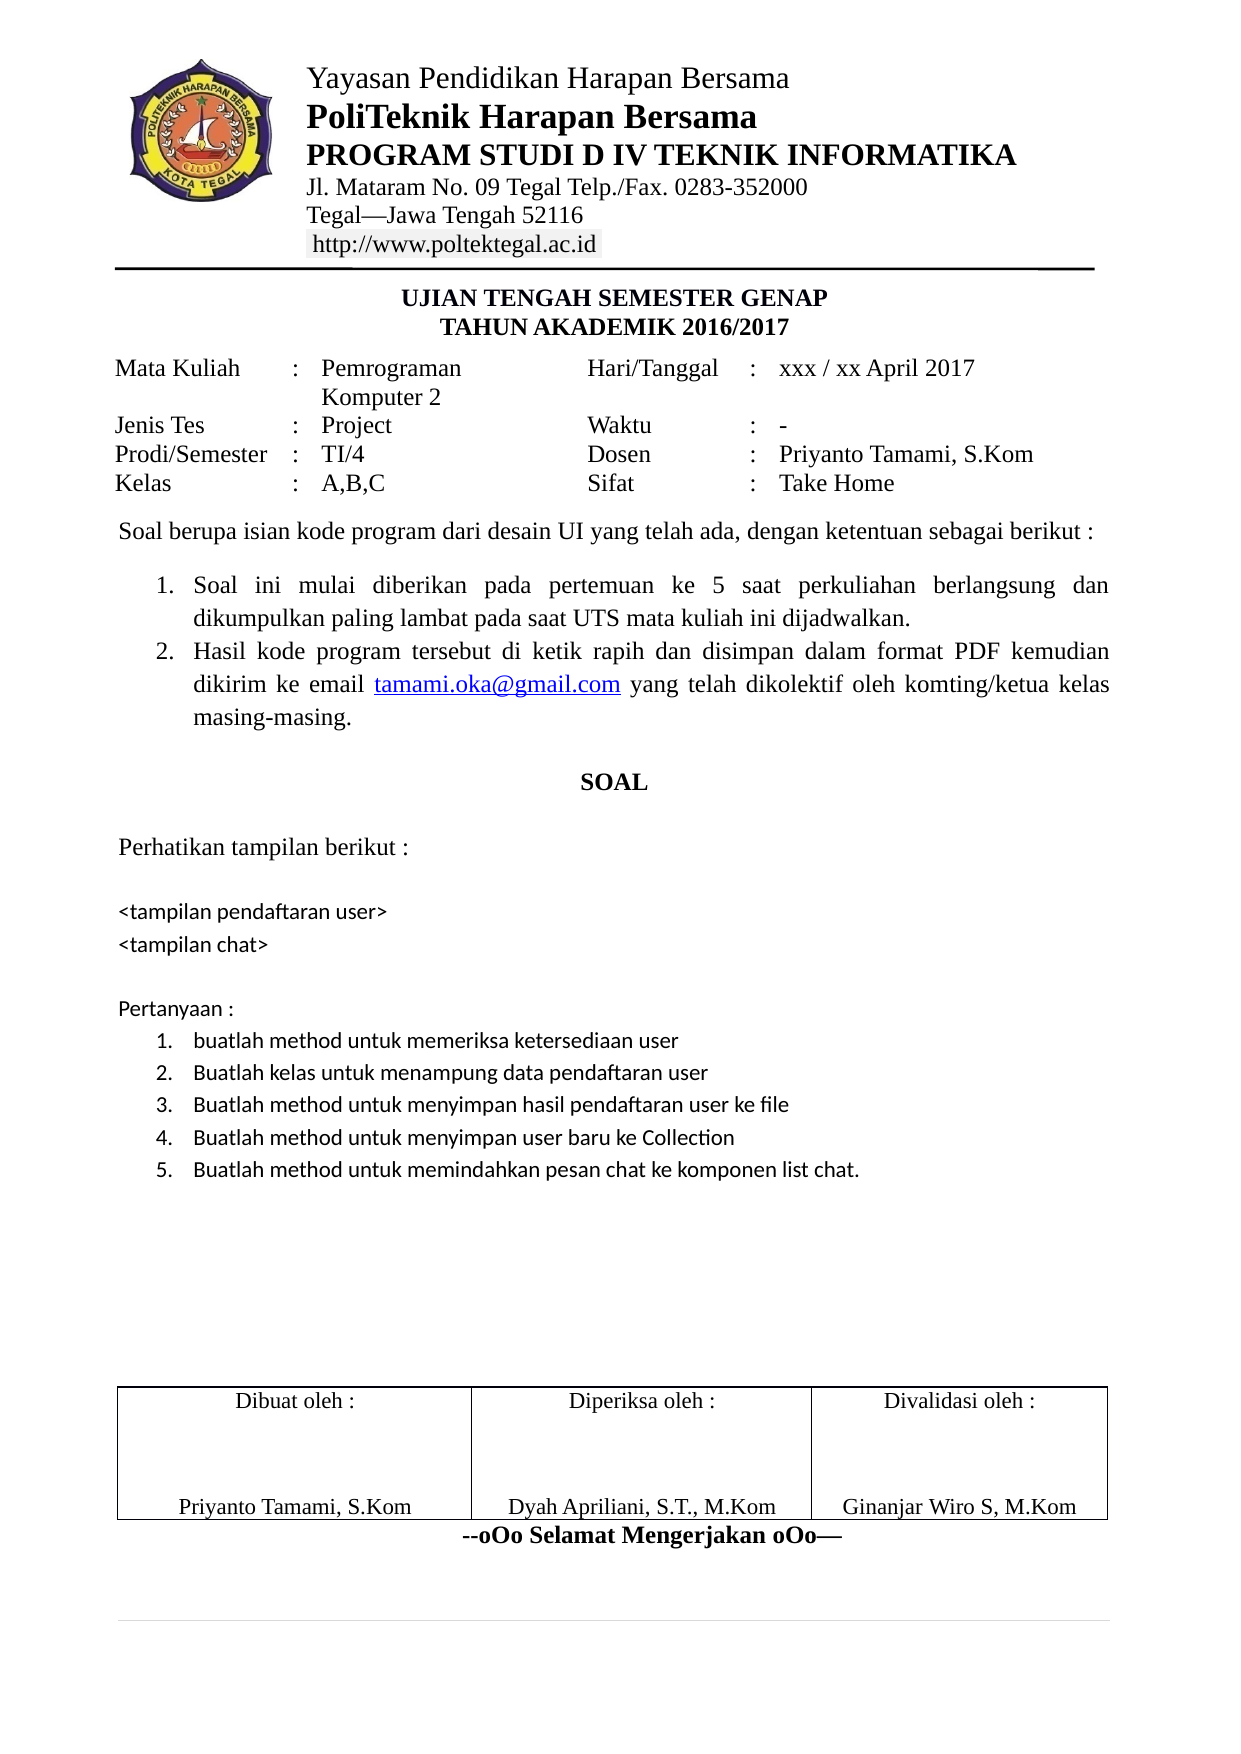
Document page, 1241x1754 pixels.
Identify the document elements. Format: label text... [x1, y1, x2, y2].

table_cell : [738, 439, 768, 468]
text Soal berupa isian kode program dari desain UI yang telah ada, dengan ketentuan sebagai berikut : [118, 516, 1110, 545]
table_cell TI/4 [310, 439, 576, 468]
table_cell : [738, 411, 768, 439]
table_header : [280, 353, 310, 411]
table_header Yayasan Pendidikan Harapan Bersama PoliTeknik Harapan Bersama PROGRAM STUDI D IV TEKNIK INFORMATIKA Jl. Mataram No. 09 Tegal Telp./Fax. 0283-352000 Tegal—Jawa Tengah 52116 http://www.poltektegal.ac.id [295, 59, 1093, 267]
table_cell : [280, 439, 310, 468]
table_cell Project [310, 411, 576, 439]
list Pertanyaan : [118, 994, 1110, 1022]
list Hasil kode program tersebut di ketik rapih dan disimpan dalam format PDF kemudian dikirim ke email tamami.oka@gmail.com yang telah dikolektif oleh komting/ketua kelas masing-masing. [156, 636, 1110, 731]
table_cell : [738, 468, 768, 497]
list <tampilan chat> [118, 930, 1110, 958]
list Perhatikan tampilan berikut : [118, 832, 1110, 861]
table_cell Take Home [768, 468, 1137, 497]
table_cell Jenis Tes [103, 411, 280, 439]
table_header Hari/Tanggal [576, 353, 738, 411]
list Buatlah method untuk memindahkan pesan chat ke komponen list chat. [156, 1155, 1110, 1183]
text UJIAN TENGAH SEMESTER GENAP [118, 283, 1110, 312]
table_header Diperiksa oleh : Dyah Apriliani, S.T., M.Kom [472, 1388, 811, 1519]
table_header [107, 59, 295, 271]
list buatlah method untuk memeriksa ketersediaan user [156, 1026, 1110, 1054]
table_header Divalidasi oleh : Ginanjar Wiro S, M.Kom [812, 1388, 1107, 1519]
table_cell : [280, 411, 310, 439]
table_header : [738, 353, 768, 411]
list --oOo Selamat Mengerjakan oOo— [193, 1520, 1110, 1549]
table_header Mata Kuliah [103, 353, 280, 411]
table_header Dibuat oleh : Priyanto Tamami, S.Kom [118, 1388, 471, 1519]
table_cell Sifat [576, 468, 738, 497]
list Buatlah method untuk menyimpan user baru ke Collection [156, 1123, 1110, 1151]
table_header xxx / xx April 2017 [768, 353, 1137, 411]
list Soal ini mulai diberikan pada pertemuan ke 5 saat perkuliahan berlangsung dan dikumpulkan paling lambat pada saat UTS mata kuliah ini dijadwalkan. [156, 570, 1110, 632]
picture [129, 59, 273, 202]
table_header Pemrograman Komputer 2 [310, 353, 576, 411]
list <tampilan pendaftaran user> [118, 897, 1110, 926]
table_cell A,B,C [310, 468, 576, 497]
list Buatlah kelas untuk menampung data pendaftaran user [156, 1058, 1110, 1086]
table_cell Priyanto Tamami, S.Kom [768, 439, 1137, 468]
table_cell Dosen [576, 439, 738, 468]
text TAHUN AKADEMIK 2016/2017 [118, 312, 1110, 341]
table_cell Kelas [103, 468, 280, 497]
table_cell Waktu [576, 411, 738, 439]
list SOAL [118, 767, 1110, 796]
table_cell - [768, 411, 1137, 439]
table_cell : [280, 468, 310, 497]
list Buatlah method untuk menyimpan hasil pendaftaran user ke file [156, 1091, 1110, 1119]
table_cell Prodi/Semester [103, 439, 280, 468]
